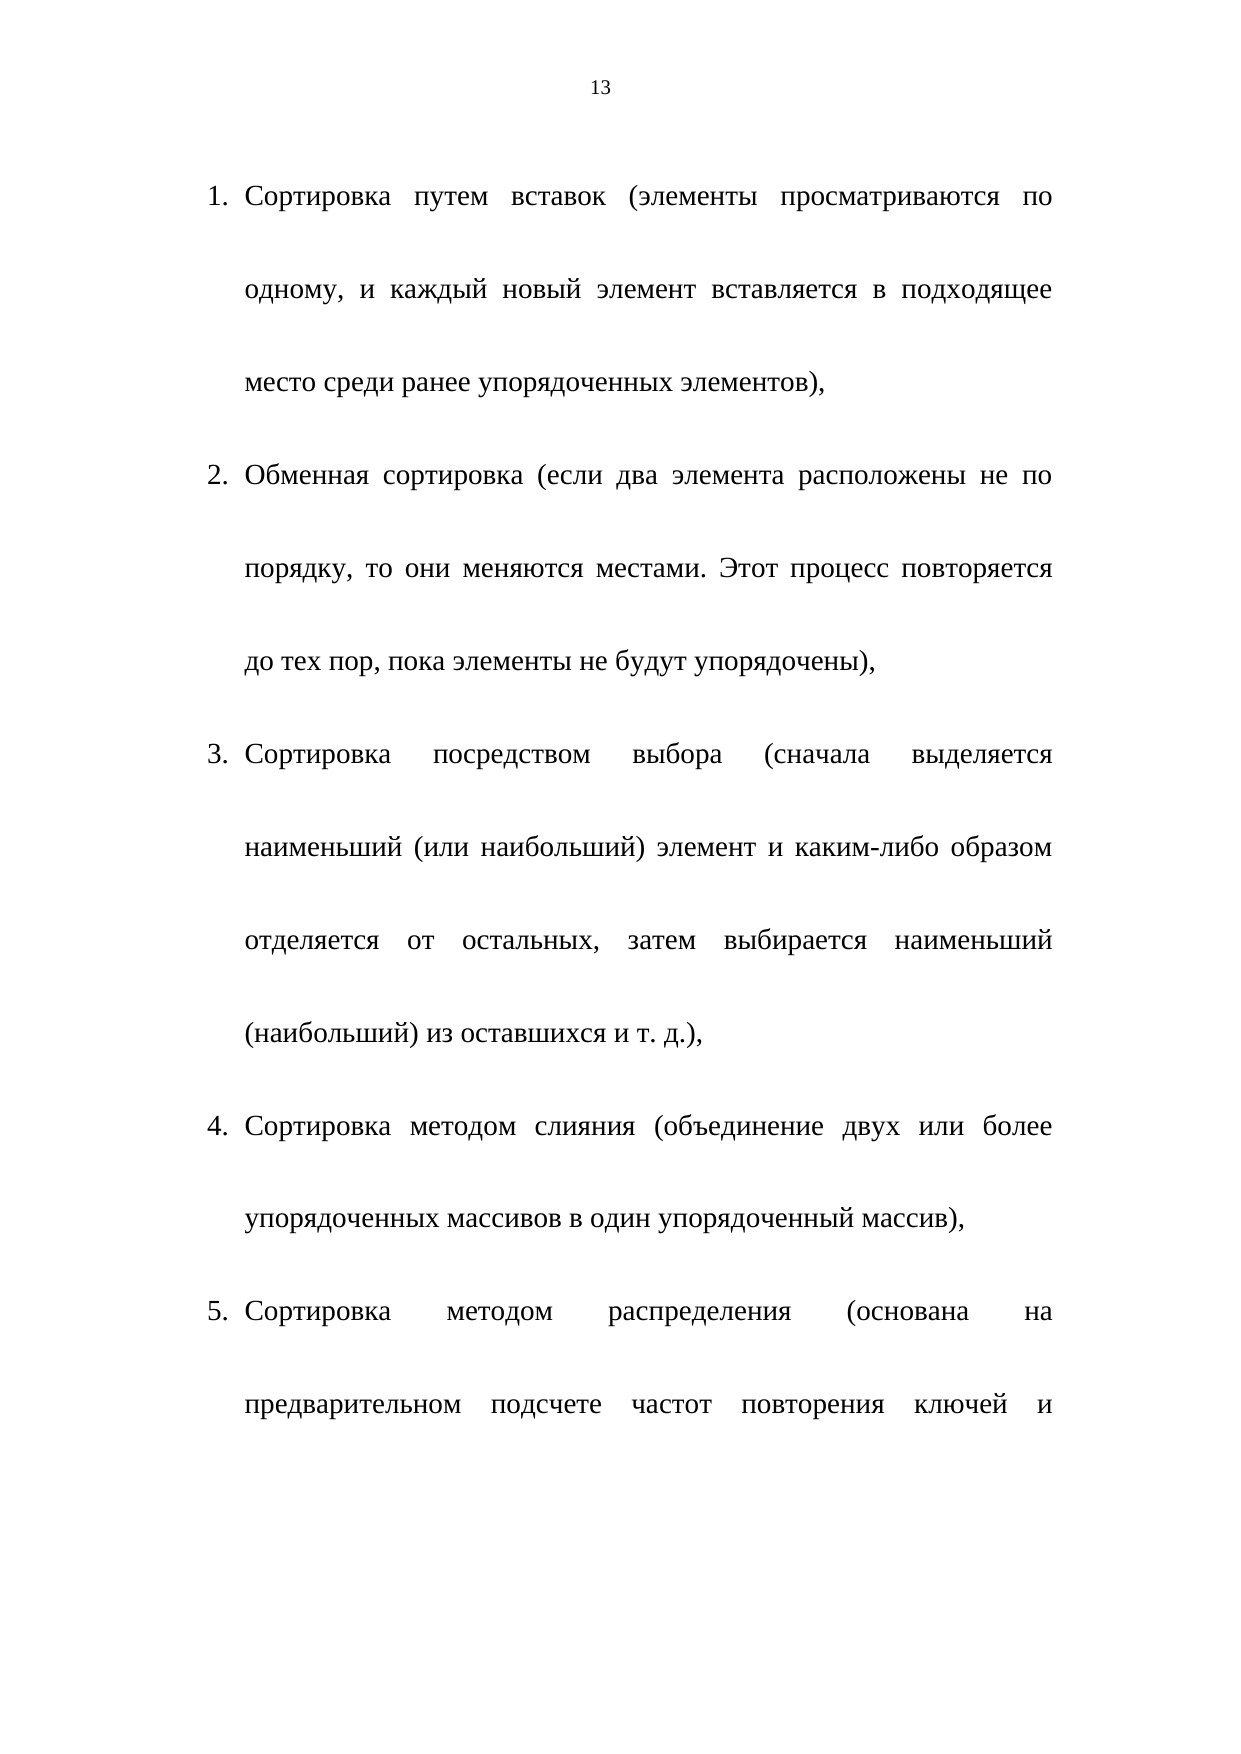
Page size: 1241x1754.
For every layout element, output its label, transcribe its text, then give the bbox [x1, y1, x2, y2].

list Сортировка посредством выбора (сначала выделяется наименьший (или наибольший) элемент и каким-либо образом отделяется от остальных, затем выбирается наименьший (наибольший) из оставшихся и т. д.), [207, 707, 1053, 1048]
list Сортировка методом распределения (основана на предварительном подсчете частот повторения ключей и [207, 1265, 1053, 1420]
list Обменная сортировка (если два элемента расположены не по порядку, то они меняются местами. Этот процесс повторяется до тех пор, пока элементы не будут упорядочены), [207, 429, 1053, 677]
list Сортировка методом слияния (объединение двух или более упорядоченных массивов в один упорядоченный массив), [207, 1079, 1053, 1234]
list Сортировка путем вставок (элементы просматриваются по одному, и каждый новый элемент вставляется в подходящее место среди ранее упорядоченных элементов), [207, 150, 1053, 398]
